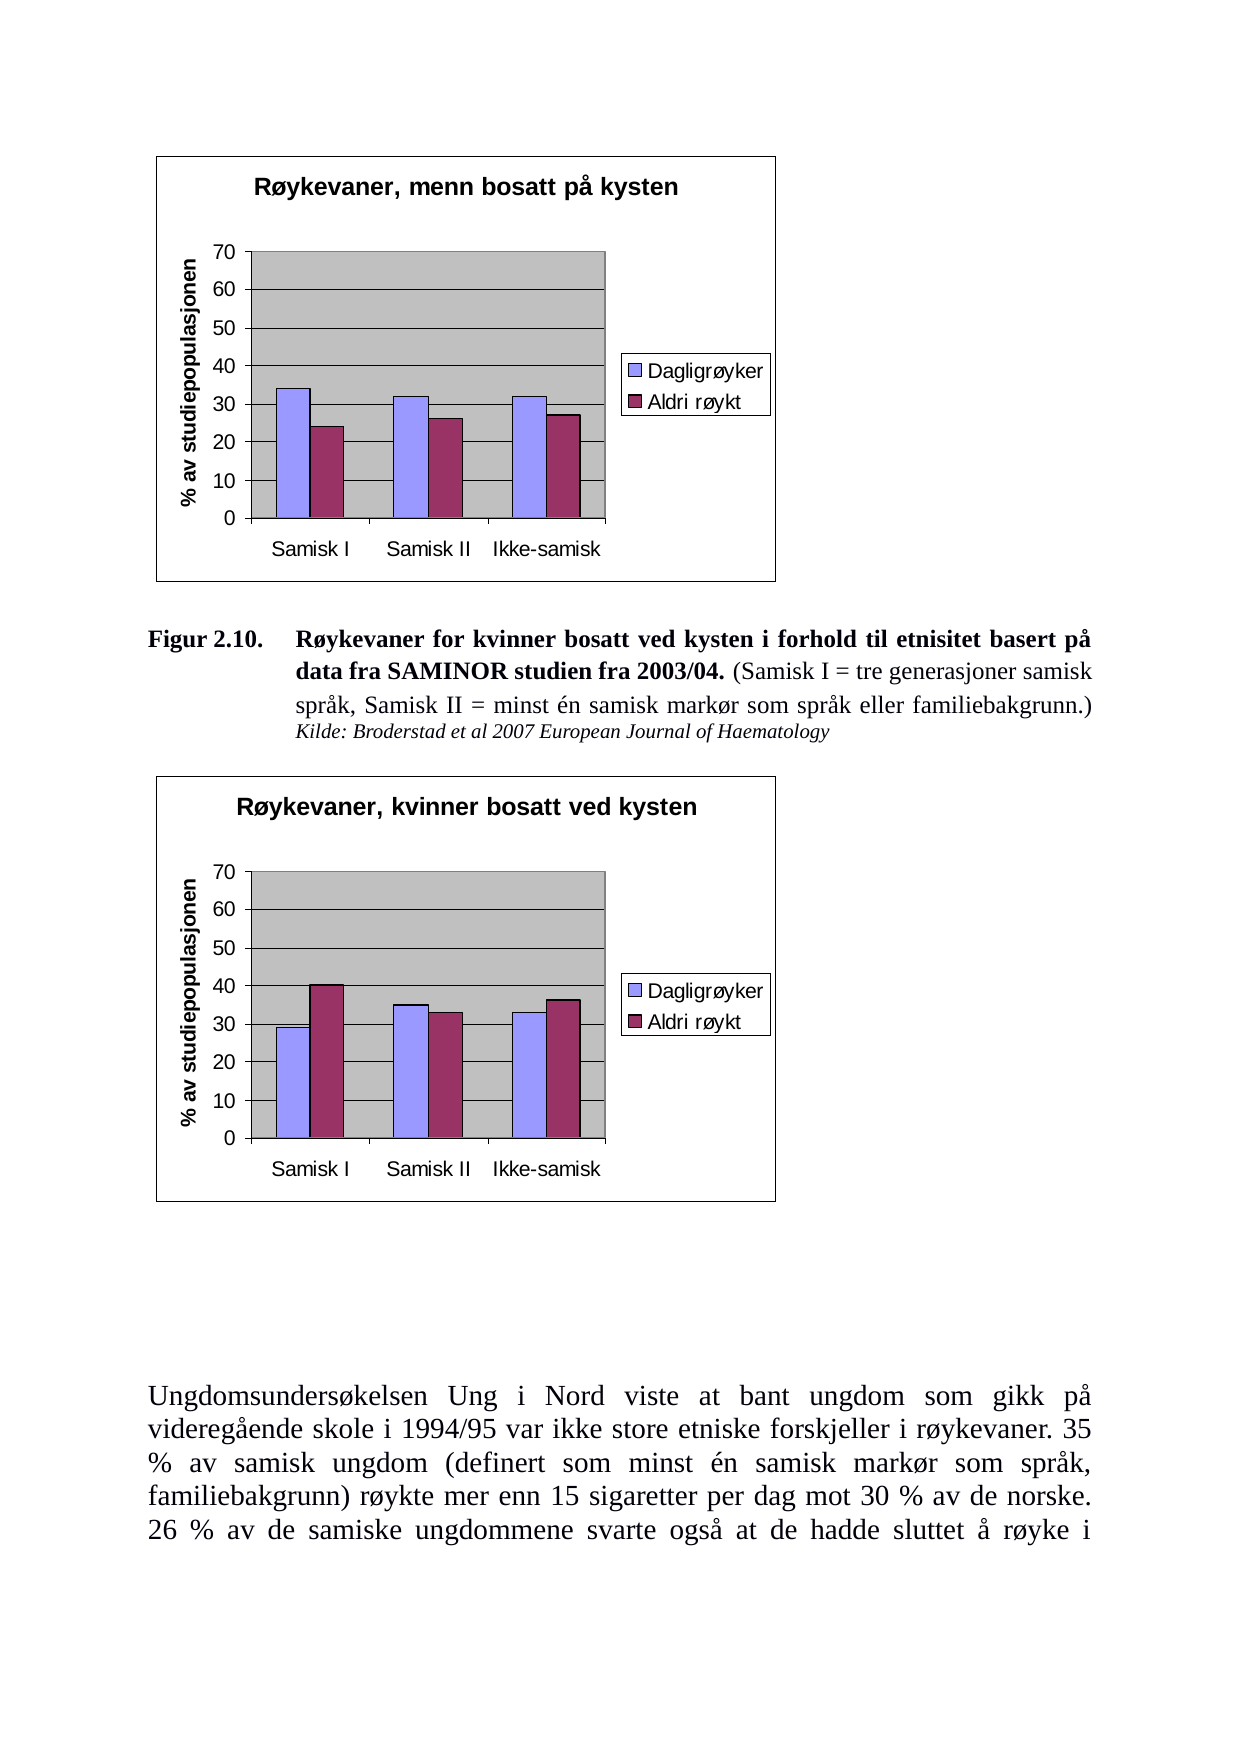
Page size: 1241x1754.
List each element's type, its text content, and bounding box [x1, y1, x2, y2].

text Ungdomsundersøkelsen Ung i Nord viste at bant ungdom som gikk på videregående skole i 1994/95 var ikke store etniske forskjeller i røykevaner. 35 % av samisk ungdom (definert som minst én samisk markør som språk, familiebakgrunn) røykte mer enn 15 sigaretter per dag mot 30 % av de norske. 26 % av de samiske ungdommene svarte også at de hadde sluttet å røyke i [148, 1378, 1093, 1546]
text Figur 2.10. Røykevaner for kvinner bosatt ved kysten i forhold til etnisitet basert på data fra SAMINOR studien fra 2003/04. (Samisk I = tre generasjoner samisk språk, Samisk II = minst én samisk markør som språk eller familiebakgrunn.) Kilde: Broderstad et al 2007 European Journal of Haematology [148, 624, 1093, 743]
